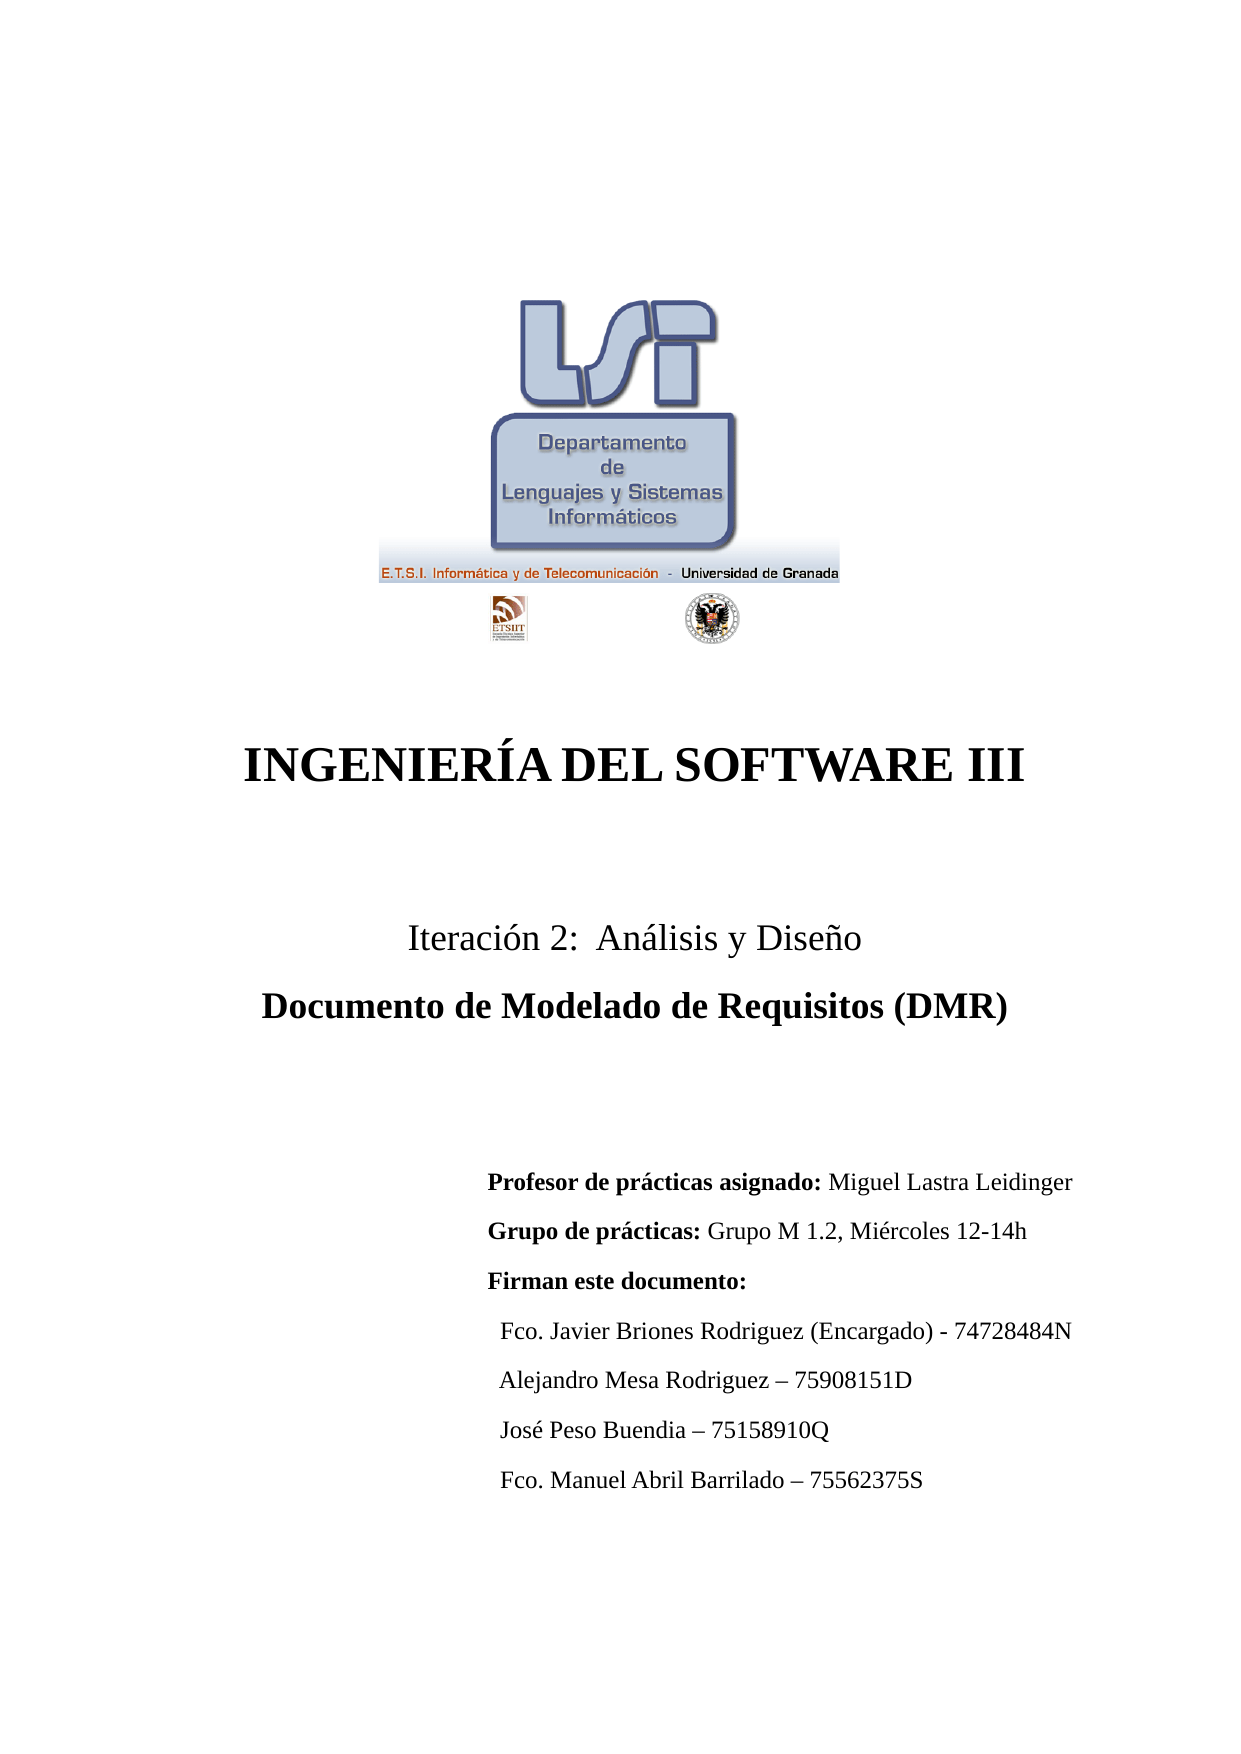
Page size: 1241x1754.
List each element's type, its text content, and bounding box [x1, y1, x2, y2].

text Fco. Manuel Abril Barrilado – 75562375S [118, 1465, 1122, 1493]
text Firman este documento: [118, 1266, 1122, 1295]
text Documento de Modelado de Requisitos (DMR) [118, 984, 1122, 1027]
text José Peso Buendia – 75158910Q [118, 1415, 1122, 1444]
text Iteración 2: Análisis y Diseño [118, 916, 1122, 959]
text Grupo de prácticas: Grupo M 1.2, Miércoles 12-14h [118, 1216, 1122, 1245]
text INGENIERÍA DEL SOFTWARE III [118, 735, 1122, 793]
text Alejandro Mesa Rodriguez – 75908151D [118, 1365, 1122, 1394]
text Fco. Javier Briones Rodriguez (Encargado) - 74728484N [118, 1316, 1122, 1344]
text Profesor de prácticas asignado: Miguel Lastra Leidinger [118, 1167, 1122, 1195]
